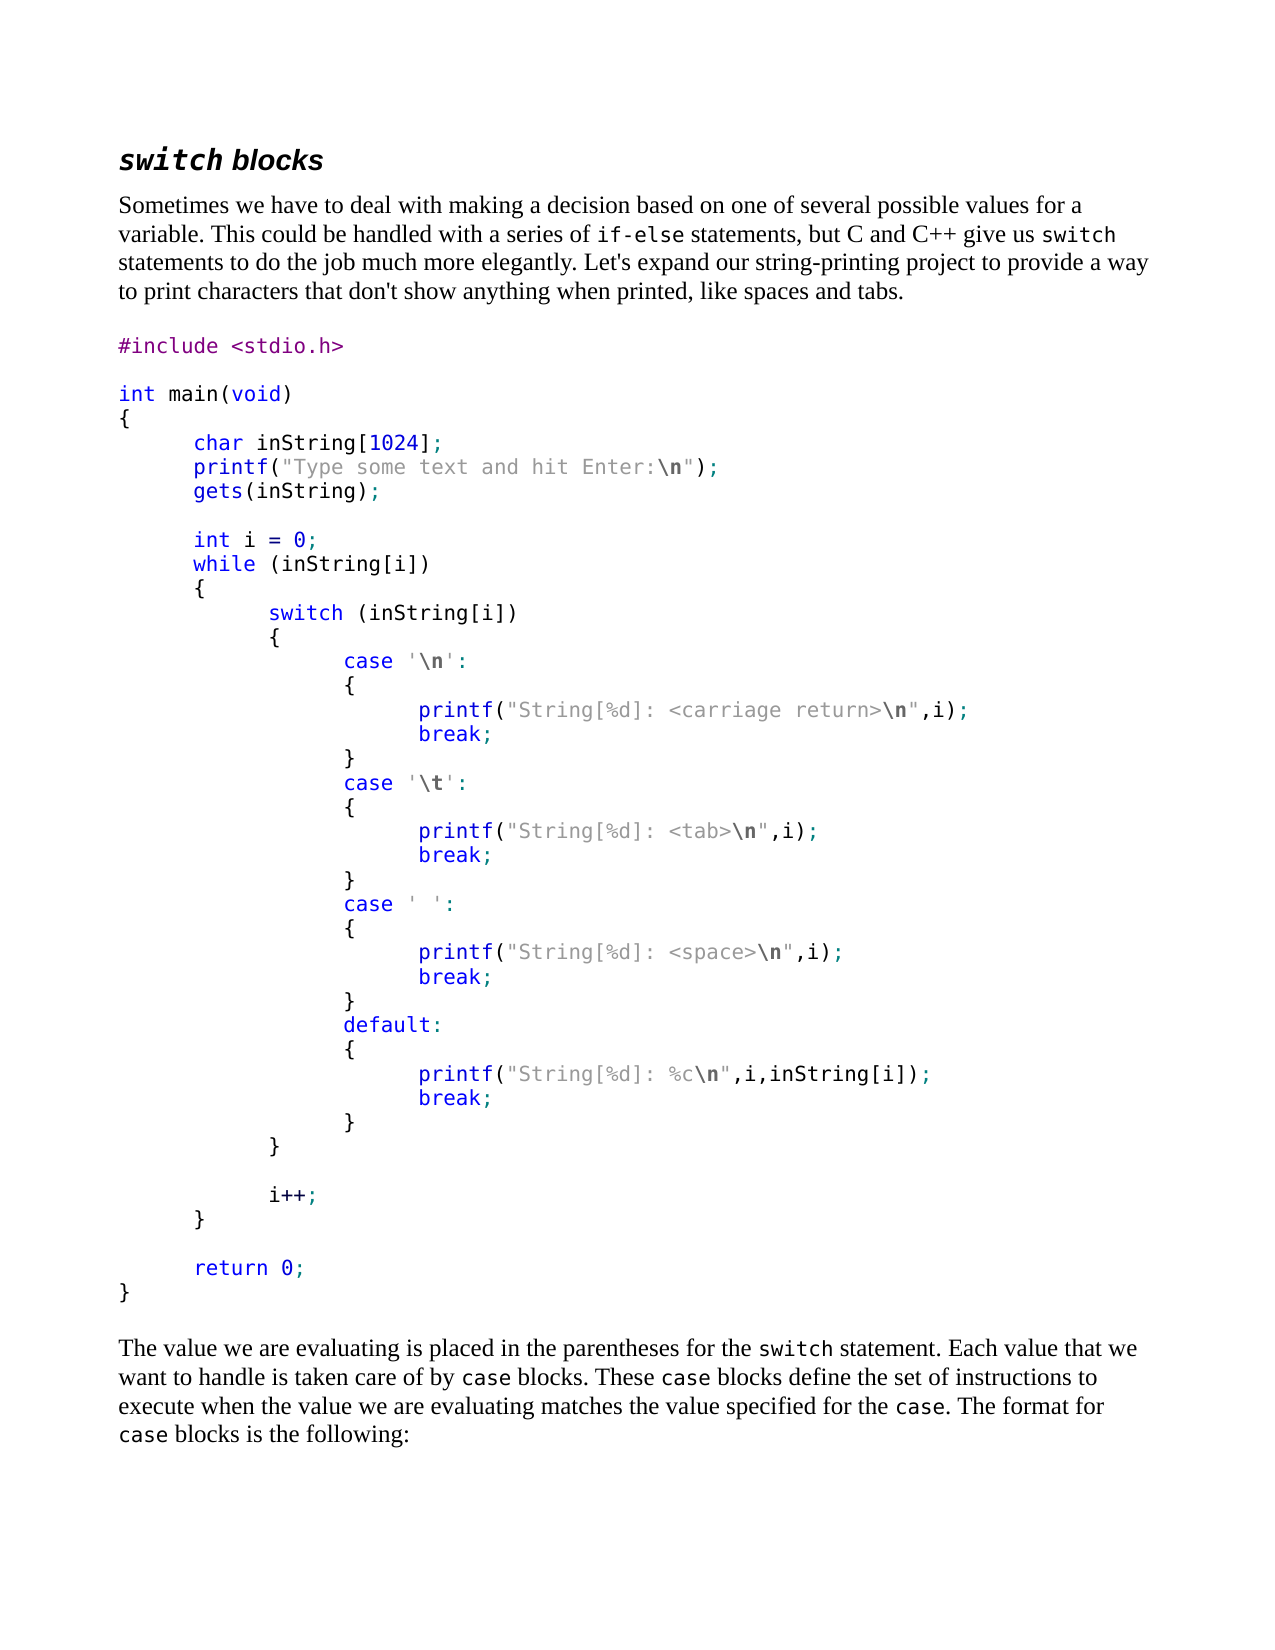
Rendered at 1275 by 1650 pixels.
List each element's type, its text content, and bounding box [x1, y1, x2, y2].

text } [118, 1280, 1157, 1304]
text int i = 0; [118, 528, 1157, 552]
text { [118, 795, 1157, 819]
text { [118, 625, 1157, 649]
text break; [118, 843, 1157, 868]
text char inString[1024]; [118, 431, 1157, 455]
text { [118, 673, 1157, 698]
text break; [118, 965, 1157, 989]
subtitle switch blocks [118, 143, 1157, 177]
text printf("String[%d]: <carriage return>\n",i); [118, 698, 1157, 722]
text printf("Type some text and hit Enter:\n"); [118, 455, 1157, 479]
text gets(inString); [118, 479, 1157, 503]
text } [118, 989, 1157, 1013]
text { [118, 916, 1157, 940]
text i++; [118, 1183, 1157, 1207]
text case '\t': [118, 771, 1157, 795]
text default: [118, 1013, 1157, 1037]
text { [118, 576, 1157, 601]
text } [118, 1134, 1157, 1159]
text { [118, 1037, 1157, 1062]
text switch (inString[i]) [118, 601, 1157, 625]
text case ' ': [118, 892, 1157, 916]
text int main(void) [118, 382, 1157, 406]
text printf("String[%d]: <space>\n",i); [118, 940, 1157, 965]
text { [118, 406, 1157, 431]
text while (inString[i]) [118, 552, 1157, 576]
text } [118, 1207, 1157, 1232]
text break; [118, 1086, 1157, 1110]
text The value we are evaluating is placed in the parentheses for the switch statement. Each value that we want to handle is taken care of by case blocks. These case blocks define the set of instructions to execute when the value we are evaluating matches the value specified for the case. The format for case blocks is the following: [118, 1333, 1157, 1448]
text } [118, 1110, 1157, 1134]
text printf("String[%d]: <tab>\n",i); [118, 819, 1157, 843]
text case '\n': [118, 649, 1157, 673]
text #include <stdio.h> [118, 334, 1157, 358]
text } [118, 746, 1157, 771]
text return 0; [118, 1256, 1157, 1280]
text Sometimes we have to deal with making a decision based on one of several possible values for a variable. This could be handled with a series of if-else statements, but C and C++ give us switch statements to do the job much more elegantly. Let's expand our string-printing project to provide a way to print characters that don't show anything when printed, like spaces and tabs. [118, 190, 1157, 305]
text printf("String[%d]: %c\n",i,inString[i]); [118, 1062, 1157, 1086]
text break; [118, 722, 1157, 746]
text } [118, 868, 1157, 892]
